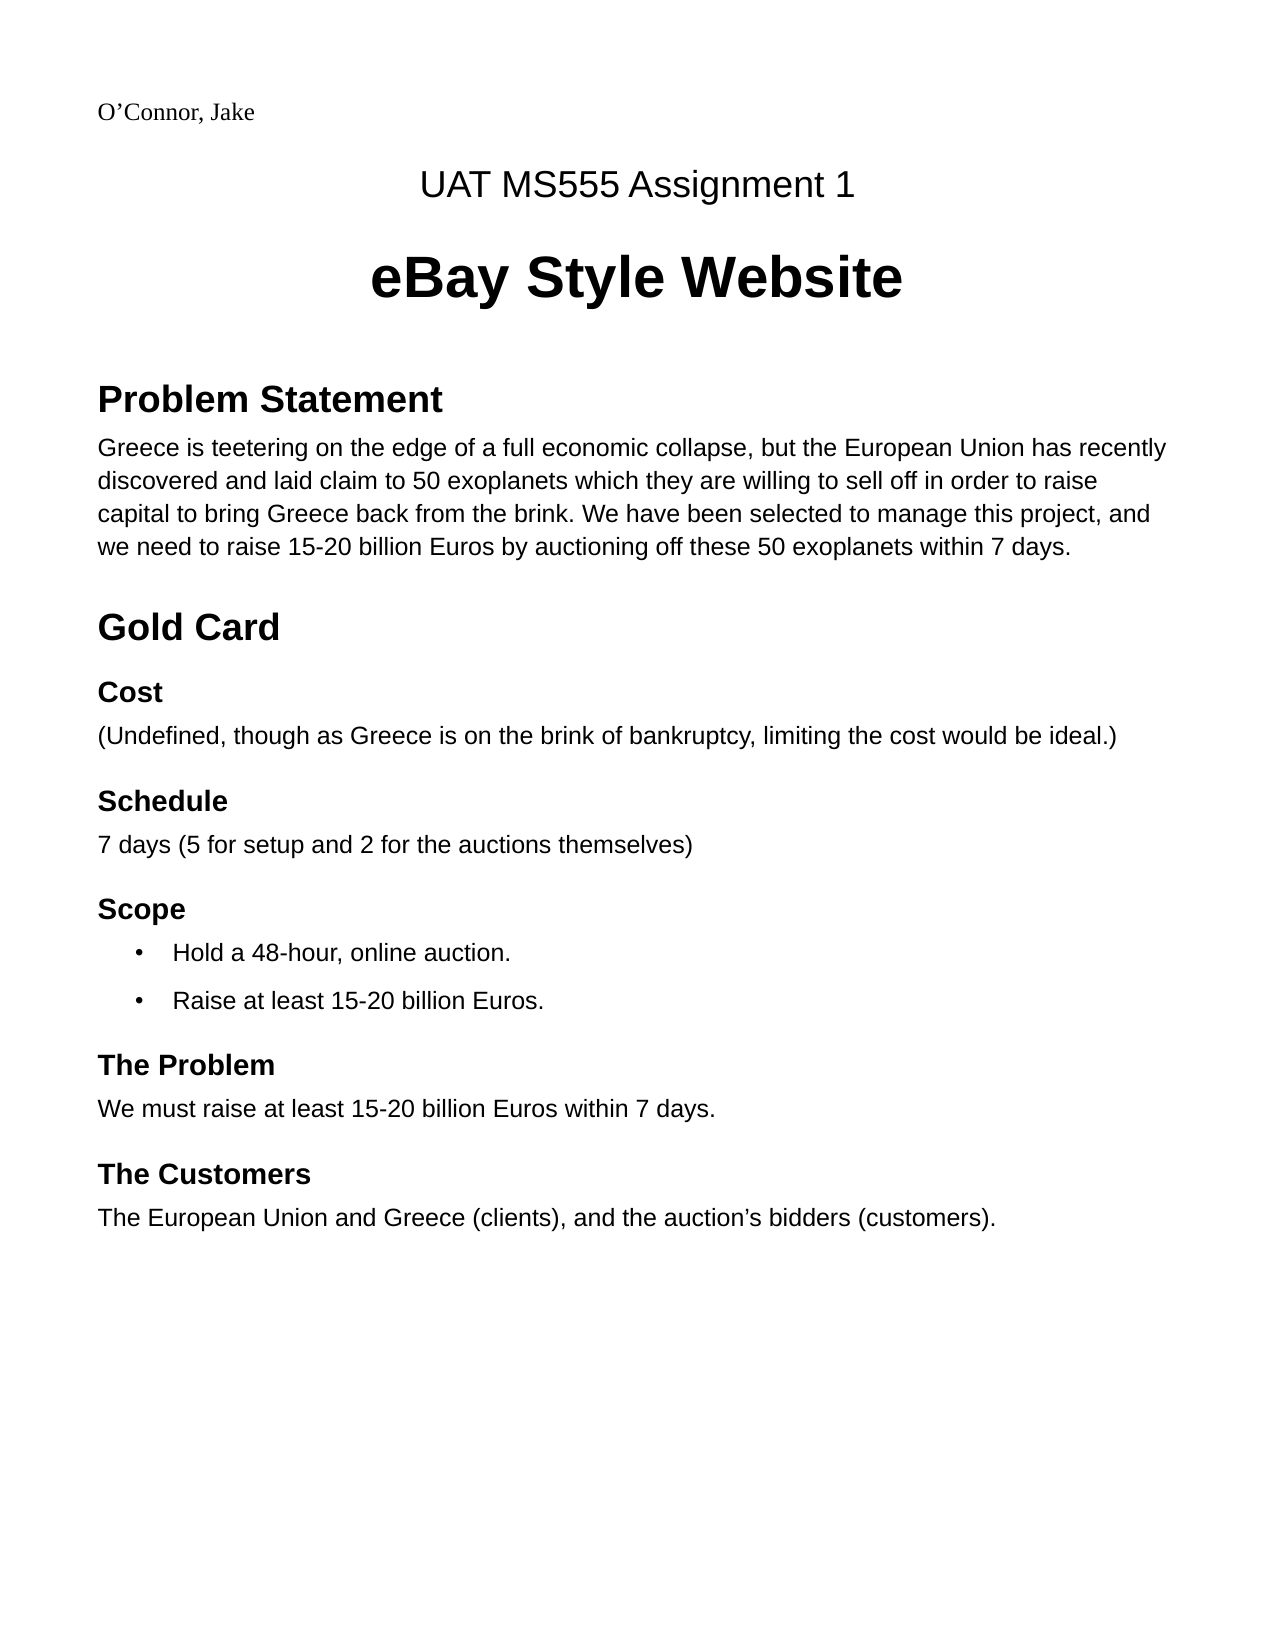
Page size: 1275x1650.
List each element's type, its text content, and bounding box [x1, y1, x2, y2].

list Raise at least 15-20 billion Euros. [135, 986, 1177, 1015]
subtitle Gold Card [97, 604, 1177, 648]
text 7 days (5 for setup and 2 for the auctions themselves) [97, 830, 1177, 858]
subtitle Cost [97, 675, 1177, 709]
subtitle The Problem [97, 1048, 1177, 1082]
list Hold a 48-hour, online auction. [135, 938, 1177, 967]
text We must raise at least 15-20 billion Euros within 7 days. [97, 1094, 1177, 1123]
text (Undefined, though as Greece is on the brink of bankruptcy, limiting the cost would be ideal.) [97, 721, 1177, 750]
subtitle Problem Statement [97, 376, 1177, 420]
subtitle UAT MS555 Assignment 1 [97, 162, 1177, 206]
subtitle The Customers [97, 1157, 1177, 1190]
title eBay Style Website [97, 243, 1177, 310]
text Greece is teetering on the edge of a full economic collapse, but the European Union has recently discovered and laid claim to 50 exoplanets which they are willing to sell off in order to raise capital to bring Greece back from the brink. We have been selected to manage this project, and we need to raise 15-20 billion Euros by auctioning off these 50 exoplanets within 7 days. [97, 433, 1177, 560]
subtitle Scope [97, 892, 1177, 926]
subtitle Schedule [97, 783, 1177, 817]
text The European Union and Greece (clients), and the auction’s bidders (customers). [97, 1203, 1177, 1232]
